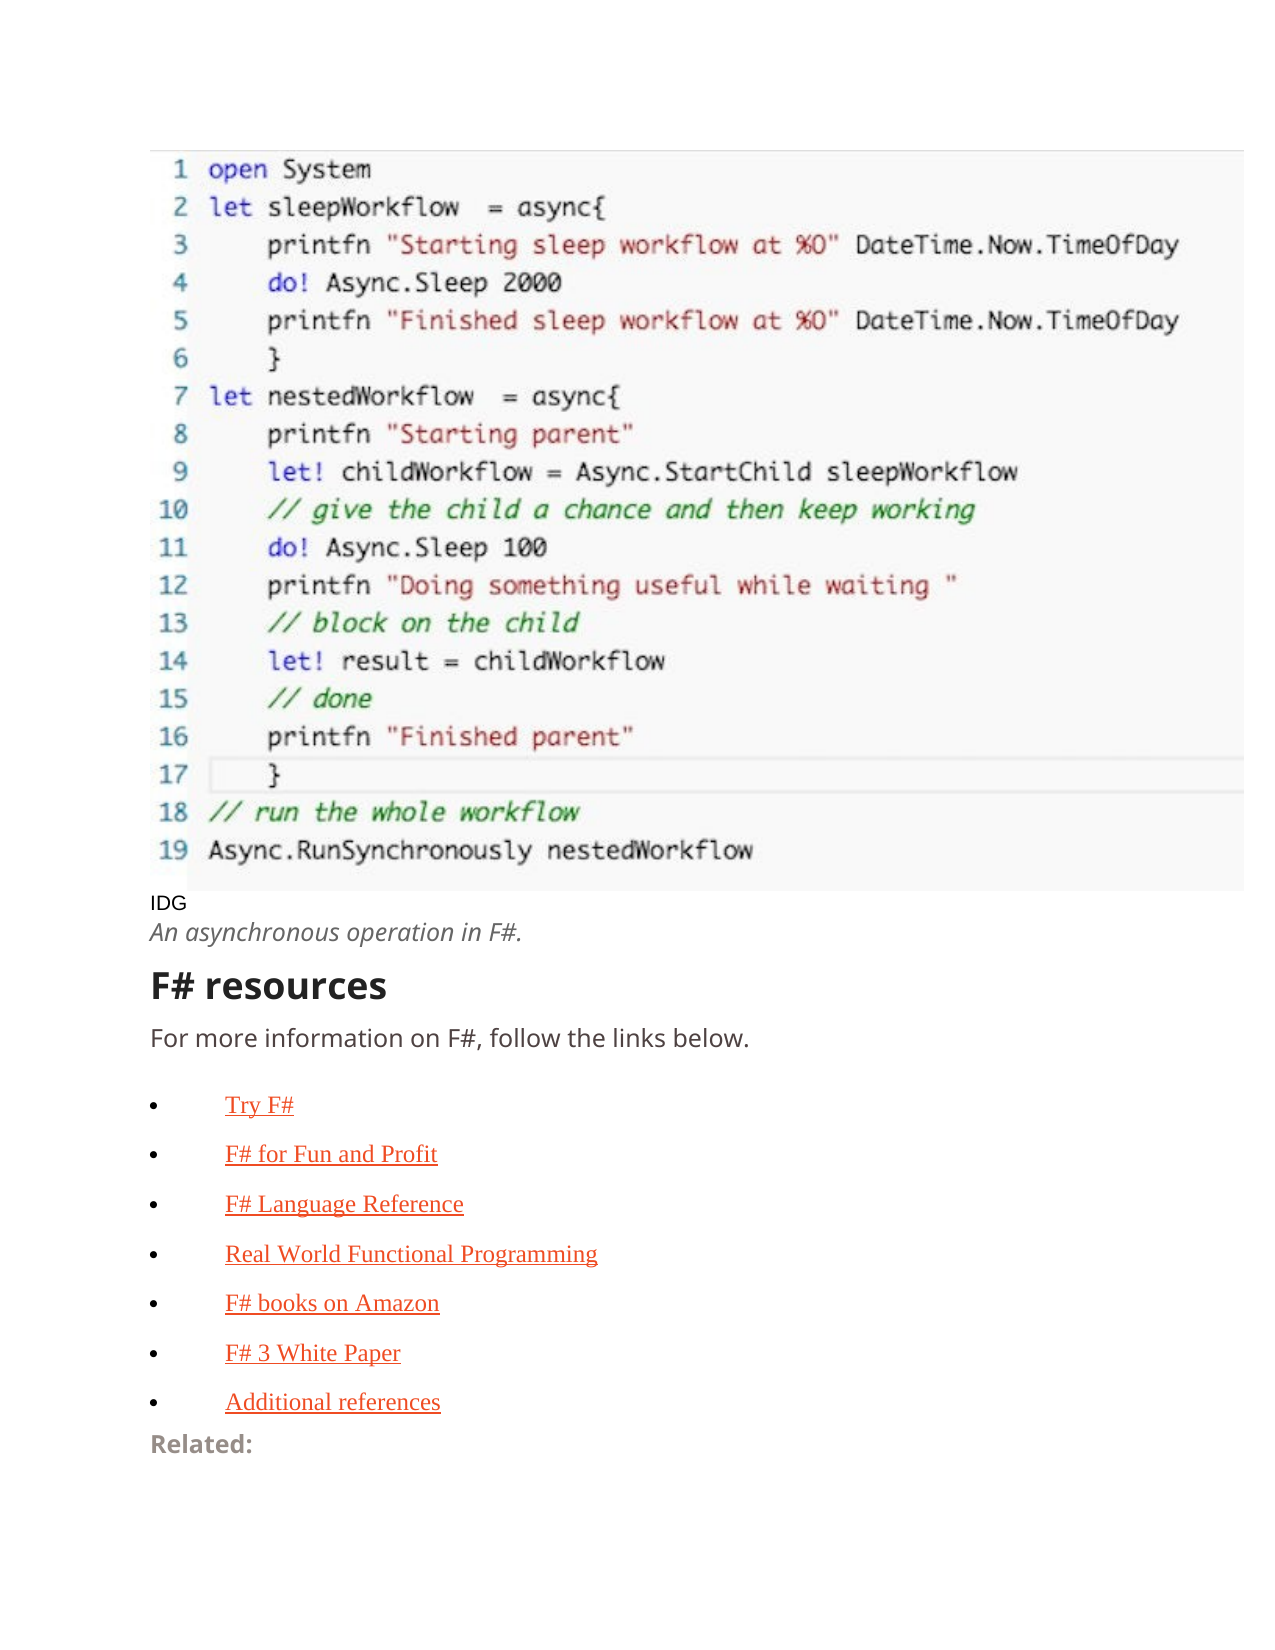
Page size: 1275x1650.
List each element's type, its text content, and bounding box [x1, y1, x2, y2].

list Try F# [150, 1090, 1125, 1119]
text IDG [150, 891, 1125, 914]
list F# books on Amazon [150, 1288, 1125, 1317]
text Related: [150, 1427, 1125, 1461]
list F# Language Reference [150, 1189, 1125, 1218]
text An asynchronous operation in F#. [150, 914, 1125, 949]
list F# for Fun and Profit [150, 1139, 1125, 1168]
text For more information on F#, follow the links below. [150, 1021, 1125, 1054]
list F# 3 White Paper [150, 1338, 1125, 1367]
list Real World Functional Programming [150, 1239, 1125, 1267]
list Additional references [150, 1387, 1125, 1416]
subtitle F# resources [150, 959, 1125, 1010]
